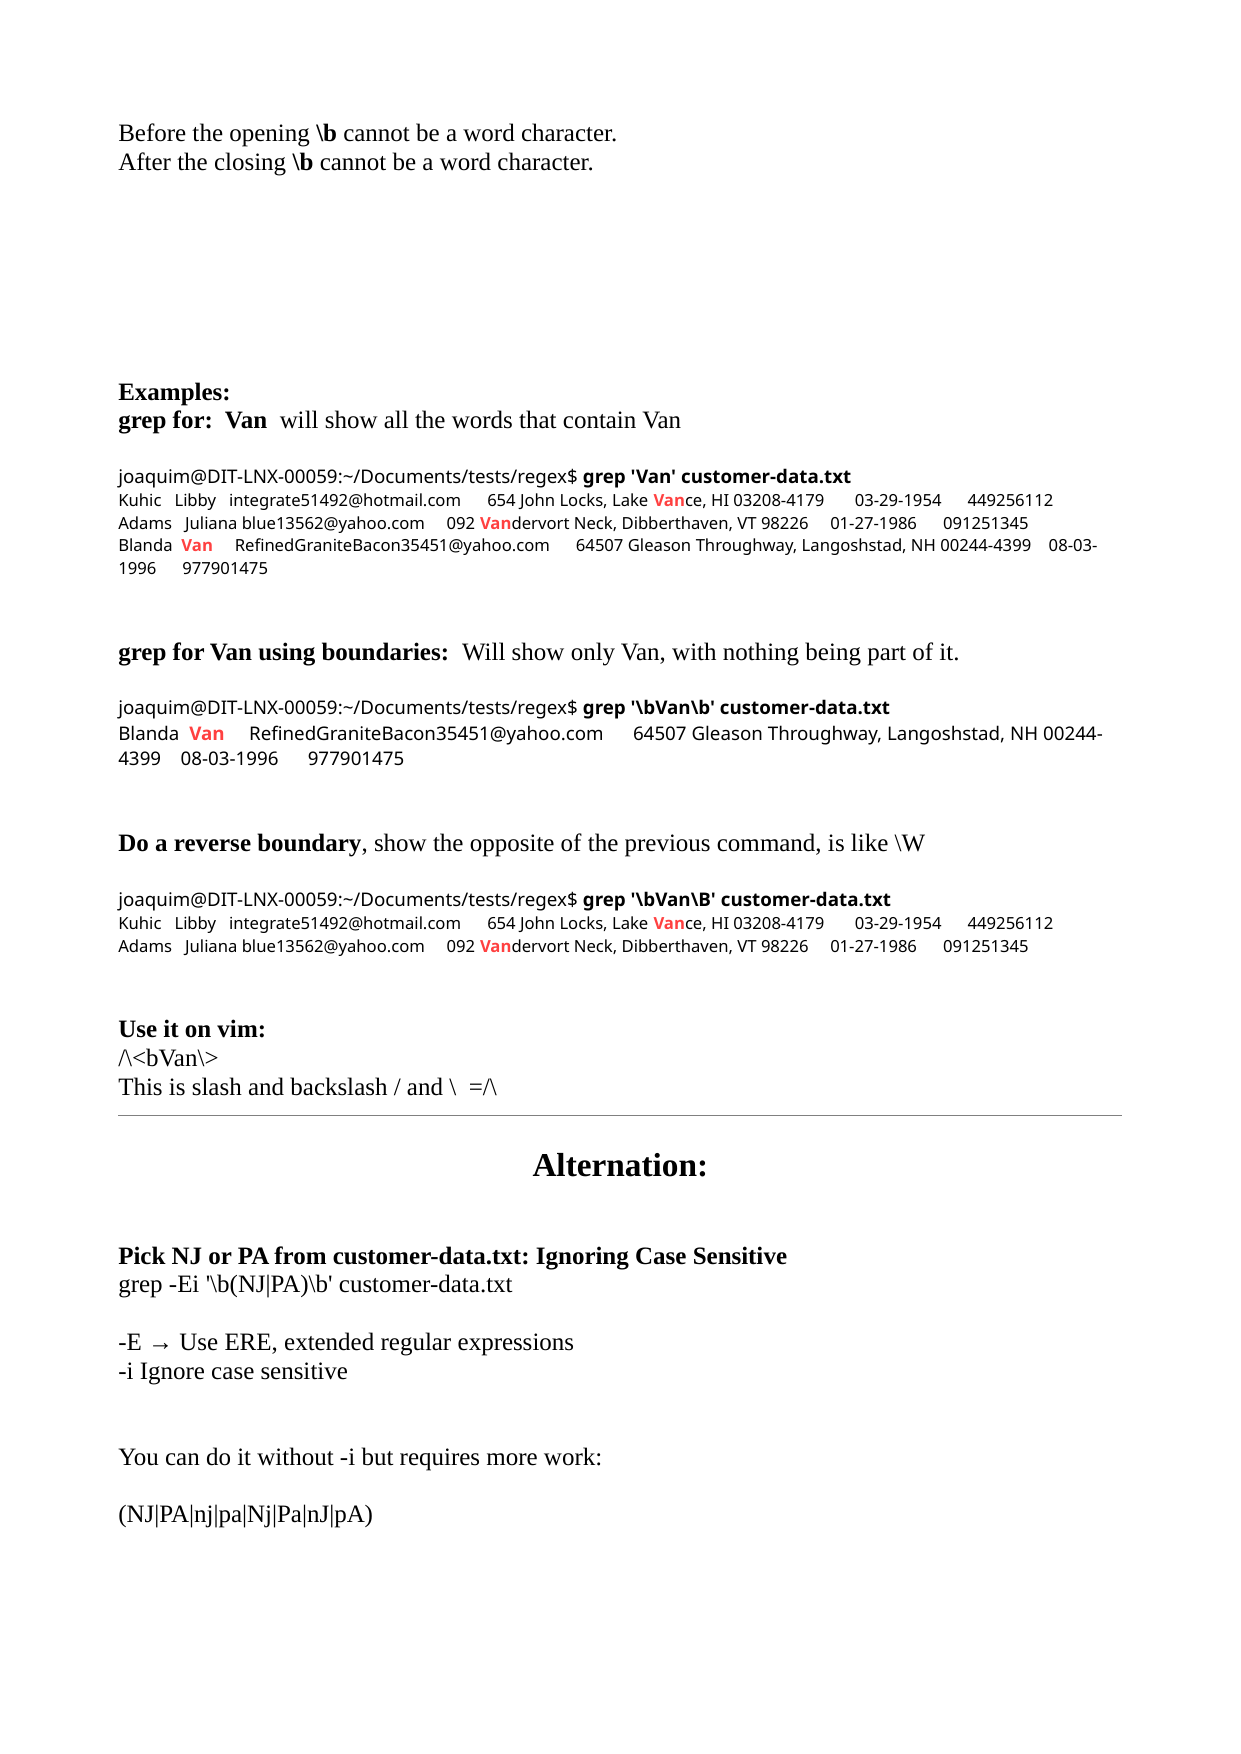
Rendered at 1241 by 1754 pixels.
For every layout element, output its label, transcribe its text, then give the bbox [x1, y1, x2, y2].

text Adams Juliana blue13562@yahoo.com 092 Vandervort Neck, Dibberthaven, VT 98226 01-27-1986 091251345 [118, 511, 1122, 534]
text Adams Juliana blue13562@yahoo.com 092 Vandervort Neck, Dibberthaven, VT 98226 01-27-1986 091251345 [118, 934, 1122, 957]
text /\<bVan\> [118, 1043, 1122, 1072]
text Do a reverse boundary, show the opposite of the previous command, is like \W [118, 828, 1122, 857]
text -E → Use ERE, extended regular expressions [118, 1327, 1122, 1356]
text Pick NJ or PA from customer-data.txt: Ignoring Case Sensitive [118, 1241, 1122, 1269]
text grep for: Van will show all the words that contain Van [118, 406, 1122, 434]
text joaquim@DIT-LNX-00059:~/Documents/tests/regex$ grep 'Van' customer-data.txt [118, 463, 1122, 489]
text Before the opening \b cannot be a word character. [118, 118, 1122, 147]
text grep for Van using boundaries: Will show only Van, with nothing being part of it. [118, 637, 1122, 666]
text joaquim@DIT-LNX-00059:~/Documents/tests/regex$ grep '\bVan\b' customer-data.txt [118, 694, 1122, 720]
text grep -Ei '\b(NJ|PA)\b' customer-data.txt [118, 1269, 1122, 1298]
text Alternation: [118, 1145, 1122, 1183]
text Use it on vim: [118, 1014, 1122, 1043]
text (NJ|PA|nj|pa|Nj|Pa|nJ|pA) [118, 1499, 1122, 1528]
text Blanda Van RefinedGraniteBacon35451@yahoo.com 64507 Gleason Throughway, Langoshstad, NH 00244-4399 08-03-1996 977901475 [118, 720, 1122, 771]
text -i Ignore case sensitive [118, 1356, 1122, 1384]
text Kuhic Libby integrate51492@hotmail.com 654 John Locks, Lake Vance, HI 03208-4179 03-29-1954 449256112 [118, 912, 1122, 934]
text You can do it without -i but requires more work: [118, 1442, 1122, 1471]
text Examples: [118, 377, 1122, 406]
text joaquim@DIT-LNX-00059:~/Documents/tests/regex$ grep '\bVan\B' customer-data.txt [118, 886, 1122, 912]
text After the closing \b cannot be a word character. [118, 147, 1122, 176]
text Kuhic Libby integrate51492@hotmail.com 654 John Locks, Lake Vance, HI 03208-4179 03-29-1954 449256112 [118, 489, 1122, 511]
text This is slash and backslash / and \ =/\ [118, 1072, 1122, 1101]
text Blanda Van RefinedGraniteBacon35451@yahoo.com 64507 Gleason Throughway, Langoshstad, NH 00244-4399 08-03-1996 977901475 [118, 534, 1122, 579]
